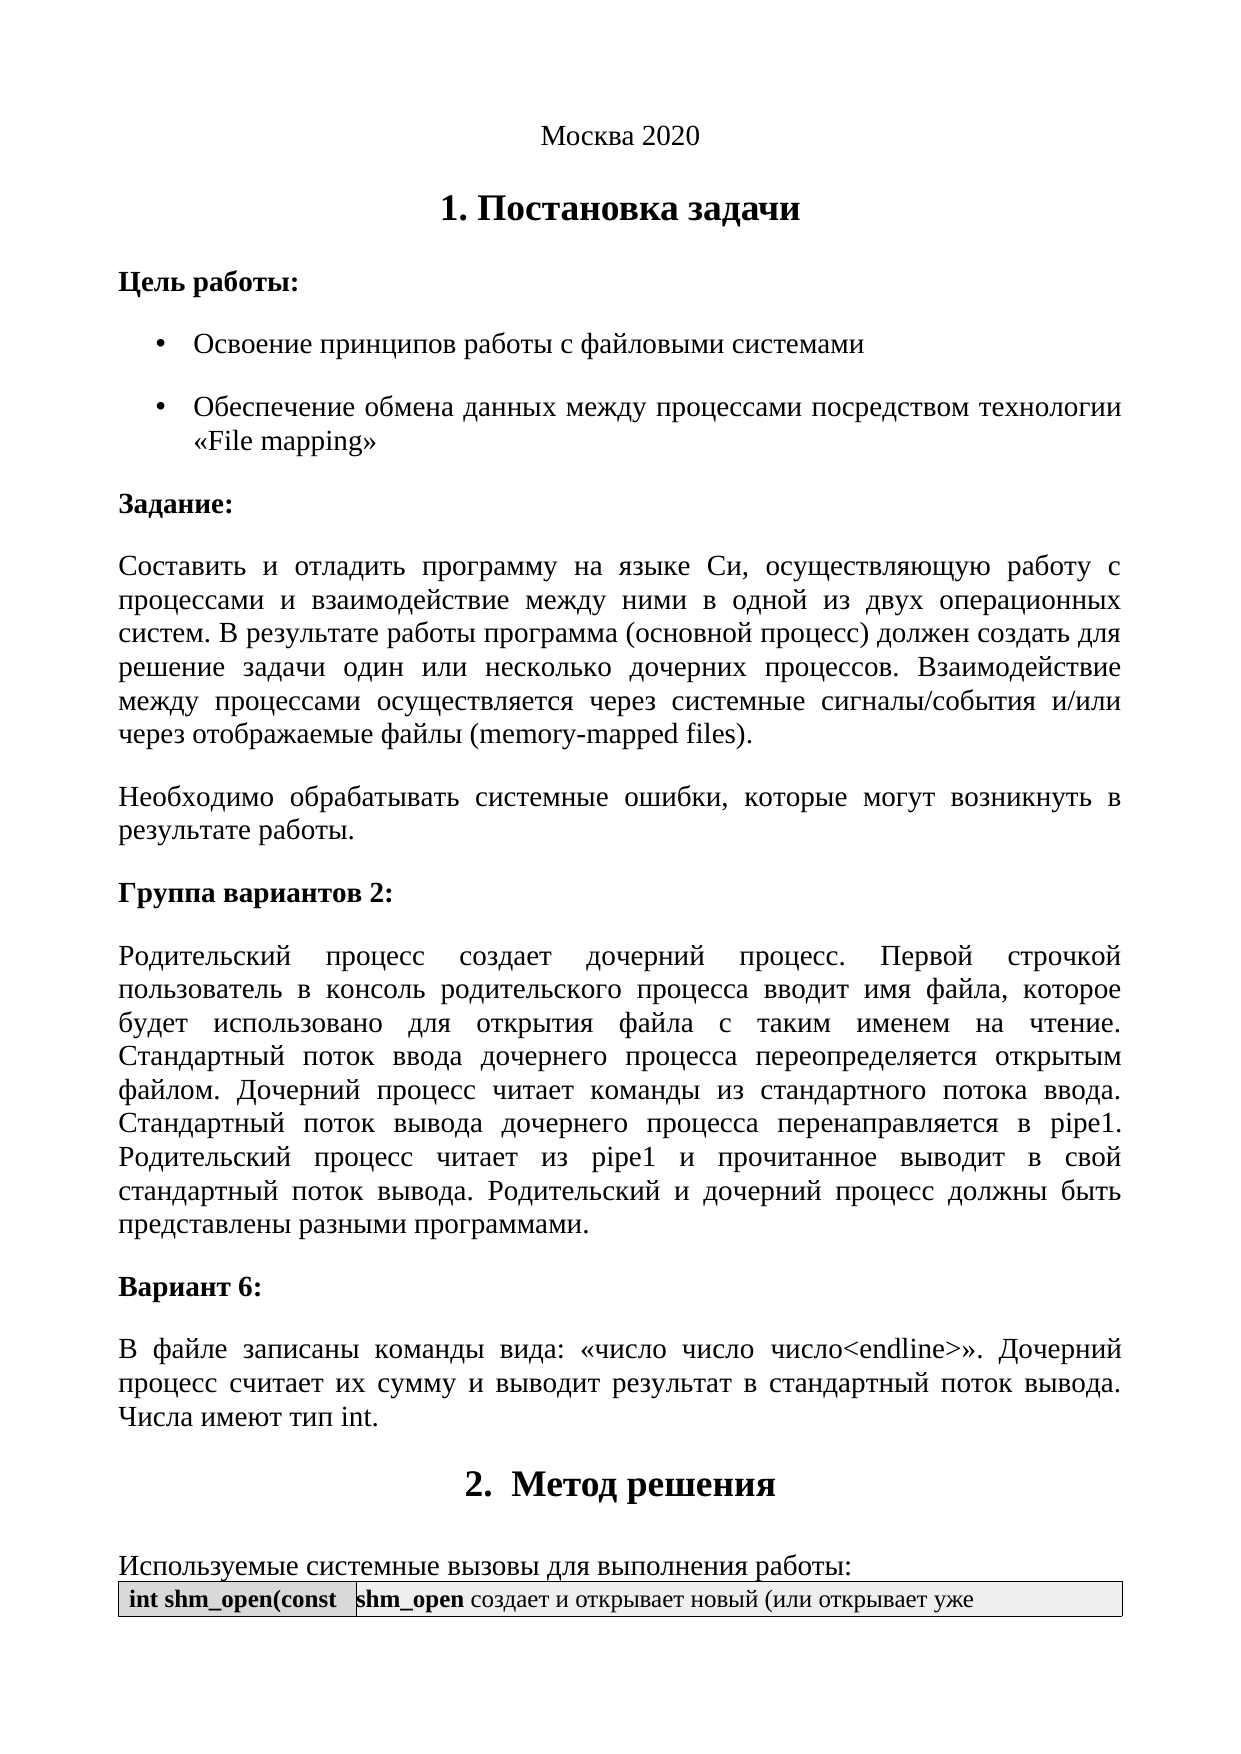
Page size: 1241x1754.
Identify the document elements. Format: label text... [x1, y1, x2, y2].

list Освоение принципов работы с файловыми системами [156, 327, 1122, 360]
text Составить и отладить программу на языке Си, осуществляющую работу с процессами и взаимодействие между ними в одной из двух операционных систем. В результате работы программа (основной процесс) должен создать для решение задачи один или несколько дочерних процессов. Взаимодействие между процессами осуществляется через системные сигналы/события и/или через отображаемые файлы (memory-mapped files). [118, 548, 1122, 750]
text Задание: [118, 486, 1122, 519]
text 2. Метод решения [118, 1461, 1122, 1504]
text Москва 2020 [118, 118, 1122, 152]
list Обеспечение обмена данных между процессами посредством технологии «File mapping» [156, 389, 1122, 457]
text Цель работы: [118, 264, 1122, 297]
table_header int shm_open(const [119, 1582, 356, 1616]
text Вариант 6: [118, 1269, 1122, 1302]
text Используемые системные вызовы для выполнения работы: [118, 1548, 1122, 1581]
text Необходимо обрабатывать системные ошибки, которые могут возникнуть в результате работы. [118, 779, 1122, 846]
text Группа вариантов 2: [118, 875, 1122, 909]
text 1. Постановка задачи [118, 185, 1122, 228]
table_header shm_open создает и открывает новый (или открывает уже [357, 1582, 1122, 1616]
text Родительский процесс создает дочерний процесс. Первой строчкой пользователь в консоль родительского процесса вводит имя файла, которое будет использовано для открытия файла с таким именем на чтение. Стандартный поток ввода дочернего процесса переопределяется открытым файлом. Дочерний процесс читает команды из стандартного потока ввода. Стандартный поток вывода дочернего процесса перенаправляется в pipe1. Родительский процесс читает из pipe1 и прочитанное выводит в свой стандартный поток вывода. Родительский и дочерний процесс должны быть представлены разными программами. [118, 938, 1122, 1240]
text В файле записаны команды вида: «число число число<endline>». Дочерний процесс считает их сумму и выводит результат в стандартный поток вывода. Числа имеют тип int. [118, 1332, 1122, 1432]
